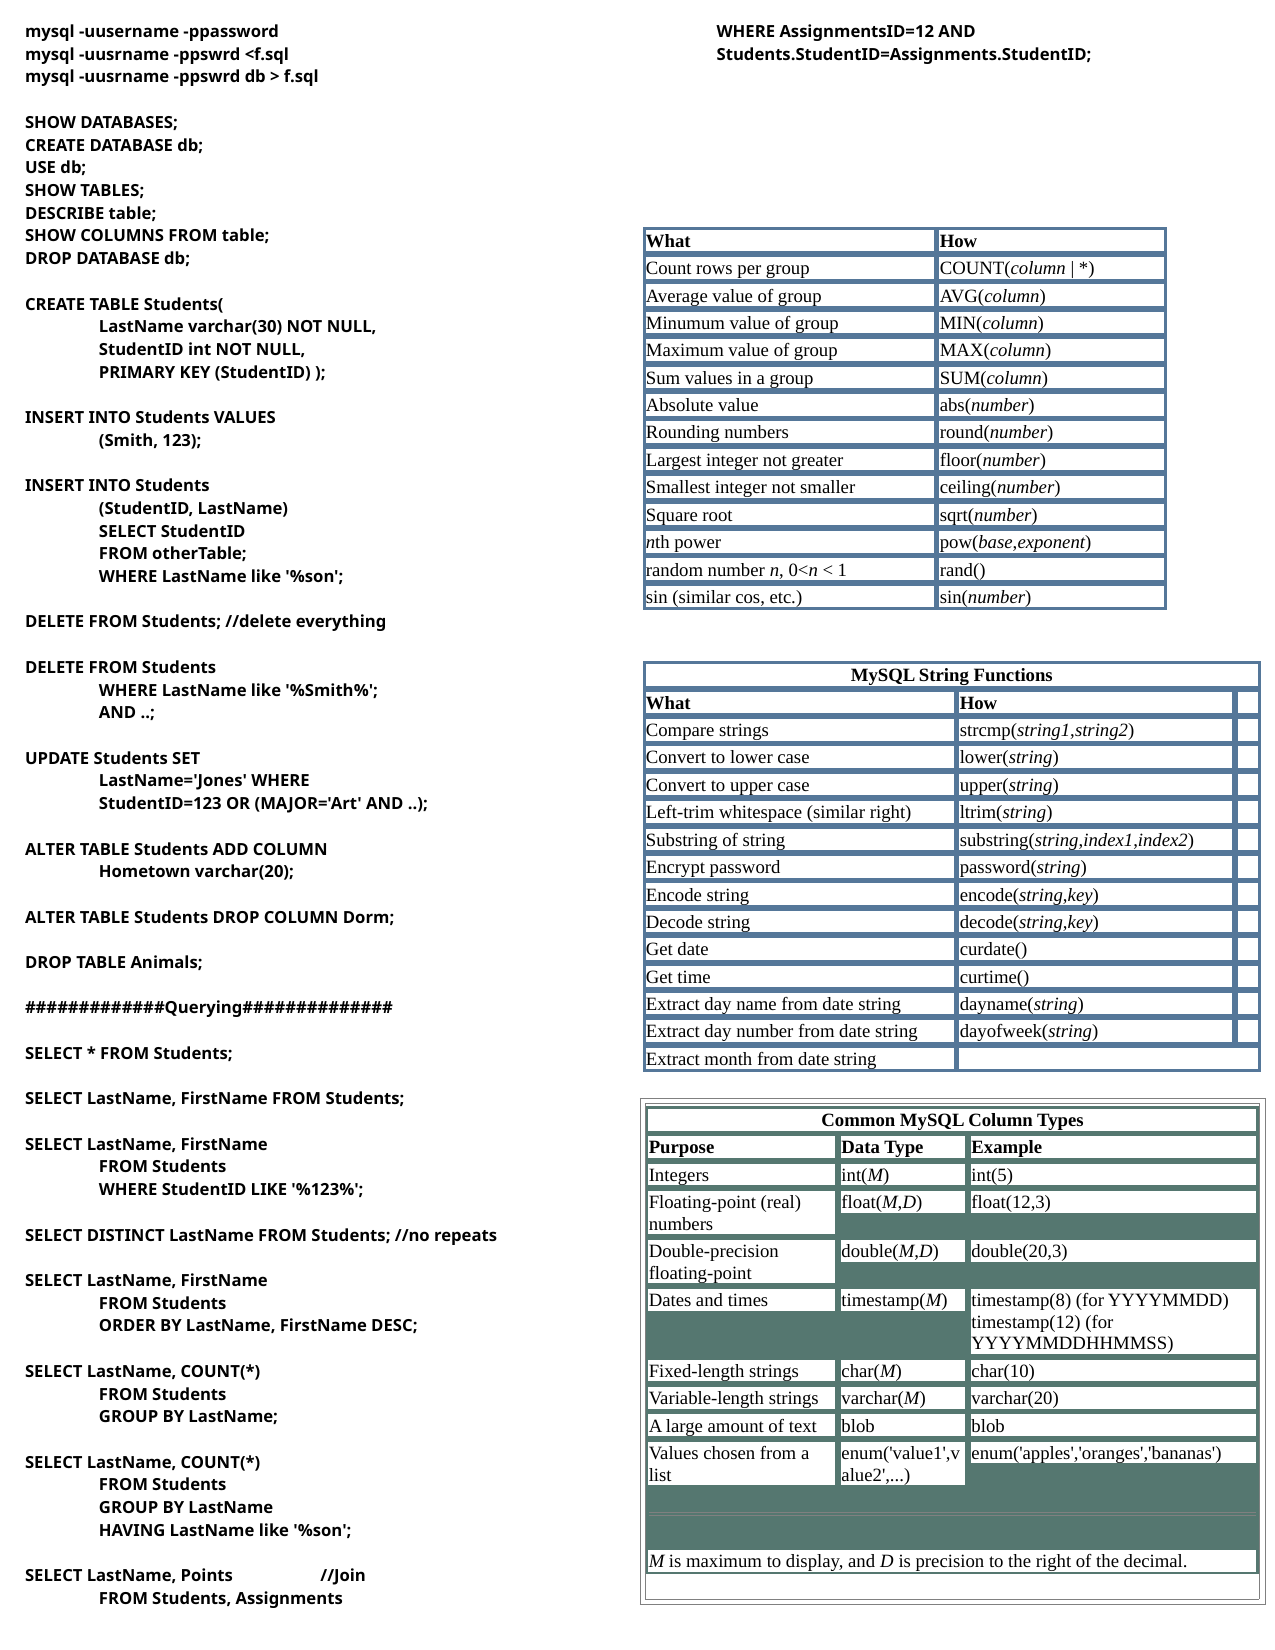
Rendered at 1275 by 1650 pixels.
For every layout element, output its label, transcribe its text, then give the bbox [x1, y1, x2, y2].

table_cell What [643, 689, 957, 716]
table_cell Variable-length strings [646, 1384, 838, 1412]
table_cell [1235, 1018, 1261, 1045]
text StudentID int NOT NULL, [25, 337, 643, 360]
table_header How [937, 227, 1167, 254]
text CREATE DATABASE db; [25, 133, 643, 156]
text HAVING LastName like '%son'; [25, 1518, 640, 1541]
text CREATE TABLE Students( [25, 292, 643, 315]
table_cell [1235, 963, 1261, 990]
table_cell random number n, 0<n < 1 [643, 556, 937, 583]
table_cell Fixed-length strings [646, 1357, 838, 1384]
table_cell [1235, 935, 1261, 963]
table_cell floor(number) [937, 446, 1167, 473]
table_cell Get date [643, 935, 957, 963]
text WHERE LastName like '%son'; [25, 564, 643, 587]
table_cell [1235, 798, 1261, 826]
text PRIMARY KEY (StudentID) ); [25, 360, 643, 383]
table_cell round(number) [937, 419, 1167, 446]
table_cell char(M) [838, 1357, 968, 1384]
text ORDER BY LastName, FirstName DESC; [25, 1314, 640, 1337]
text ALTER TABLE Students ADD COLUMN [25, 837, 643, 860]
table_cell Absolute value [643, 391, 937, 418]
table_cell Substring of string [643, 826, 957, 853]
table_cell Get time [643, 963, 957, 990]
table_cell Average value of group [643, 282, 937, 309]
text StudentID=123 OR (MAJOR='Art' AND ..); [25, 792, 643, 814]
table_cell AVG(column) [937, 282, 1167, 309]
table_cell Compare strings [643, 716, 957, 743]
text #############Querying############## [25, 996, 643, 1019]
text SELECT LastName, FirstName [25, 1268, 640, 1291]
table_cell Example [968, 1134, 1259, 1161]
text (StudentID, LastName) [25, 496, 643, 519]
table_cell Convert to lower case [643, 744, 957, 771]
text SHOW TABLES; [25, 178, 643, 201]
text INSERT INTO Students [25, 474, 643, 496]
table_cell dayofweek(string) [957, 1018, 1235, 1045]
table_cell M is maximum to display, and D is precision to the right of the decimal. [646, 1547, 1259, 1574]
text FROM Students [25, 1155, 640, 1178]
table_header What [643, 227, 937, 254]
text SELECT DISTINCT LastName FROM Students; //no repeats [25, 1223, 640, 1246]
table_cell Purpose [646, 1134, 838, 1161]
text mysql -uusrname -ppswrd <f.sql [25, 42, 643, 65]
table_cell rand() [937, 556, 1167, 583]
table_cell Values chosen from a list [646, 1439, 838, 1488]
table_cell float(M,D) [838, 1188, 968, 1237]
table_cell [1235, 908, 1261, 935]
table_cell double(M,D) [838, 1237, 968, 1286]
table_cell Rounding numbers [643, 419, 937, 446]
table_cell Decode string [643, 908, 957, 935]
text ALTER TABLE Students DROP COLUMN Dorm; [25, 905, 643, 928]
text FROM otherTable; [25, 542, 643, 564]
table_cell enum('apples','oranges','bananas') [968, 1439, 1259, 1488]
table_cell enum('value1',value2',...) [838, 1439, 968, 1488]
table_cell curtime() [957, 963, 1235, 990]
table_cell Sum values in a group [643, 364, 937, 391]
table_cell varchar(20) [968, 1384, 1259, 1412]
text DESCRIBE table; [25, 201, 643, 224]
text SELECT LastName, FirstName [25, 1132, 640, 1155]
table_cell Square root [643, 501, 937, 528]
table_cell Largest integer not greater [643, 446, 937, 473]
table_cell lower(string) [957, 744, 1235, 771]
table_cell MAX(column) [937, 336, 1167, 364]
text WHERE LastName like '%Smith%'; [25, 678, 643, 701]
text SELECT LastName, COUNT(*) [25, 1450, 640, 1473]
text WHERE AssignmentsID=12 AND [643, 19, 1261, 42]
table_cell [1235, 744, 1261, 771]
table_header [643, 1099, 1262, 1599]
table_cell Data Type [838, 1134, 968, 1161]
table_cell [646, 1488, 1259, 1547]
text Students.StudentID=Assignments.StudentID; [643, 42, 1261, 65]
table_cell Encode string [643, 881, 957, 908]
table_cell A large amount of text [646, 1412, 838, 1439]
table_cell Count rows per group [643, 254, 937, 282]
table_cell SUM(column) [937, 364, 1167, 391]
table_cell float(12,3) [968, 1188, 1259, 1237]
table_cell timestamp(M) [838, 1286, 968, 1357]
table_cell [1235, 771, 1261, 798]
table_cell nth power [643, 528, 937, 556]
table_cell Extract day number from date string [643, 1018, 957, 1045]
text LastName='Jones' WHERE [25, 769, 643, 792]
text DROP DATABASE db; [25, 247, 643, 269]
table_header MySQL String Functions [643, 661, 1261, 689]
text FROM Students [25, 1473, 640, 1496]
table_cell substring(string,index1,index2) [957, 826, 1235, 853]
text DELETE FROM Students; //delete everything [25, 610, 643, 633]
table_cell Convert to upper case [643, 771, 957, 798]
table_cell int(M) [838, 1161, 968, 1188]
text SHOW COLUMNS FROM table; [25, 224, 643, 247]
table_cell pow(base,exponent) [937, 528, 1167, 556]
text GROUP BY LastName [25, 1496, 640, 1518]
table_cell Dates and times [646, 1286, 838, 1357]
text FROM Students [25, 1382, 640, 1405]
table_cell strcmp(string1,string2) [957, 716, 1235, 743]
table_cell blob [838, 1412, 968, 1439]
table_cell char(10) [968, 1357, 1259, 1384]
table_cell [1235, 853, 1261, 881]
table_cell [957, 1045, 1261, 1072]
text SELECT LastName, FirstName FROM Students; [25, 1087, 643, 1109]
text SELECT LastName, COUNT(*) [25, 1359, 640, 1382]
table_cell double(20,3) [968, 1237, 1259, 1286]
table_cell upper(string) [957, 771, 1235, 798]
table_cell sqrt(number) [937, 501, 1167, 528]
table_cell int(5) [968, 1161, 1259, 1188]
table_cell sin (similar cos, etc.) [643, 583, 937, 610]
table_cell How [957, 689, 1235, 716]
text INSERT INTO Students VALUES [25, 406, 643, 428]
table_cell [1235, 881, 1261, 908]
text FROM Students, Assignments [25, 1586, 643, 1609]
table_cell password(string) [957, 853, 1235, 881]
text UPDATE Students SET [25, 746, 643, 769]
table_cell Extract day name from date string [643, 990, 957, 1017]
table_cell Encrypt password [643, 853, 957, 881]
table_cell Maximum value of group [643, 336, 937, 364]
table_cell varchar(M) [838, 1384, 968, 1412]
table_cell blob [968, 1412, 1259, 1439]
text Hometown varchar(20); [25, 860, 643, 882]
table_cell [1235, 826, 1261, 853]
table_cell MIN(column) [937, 309, 1167, 336]
text DROP TABLE Animals; [25, 951, 643, 973]
table_cell Integers [646, 1161, 838, 1188]
table_cell [1235, 689, 1261, 716]
table_cell ltrim(string) [957, 798, 1235, 826]
table_cell abs(number) [937, 391, 1167, 418]
text WHERE StudentID LIKE '%123%'; [25, 1178, 640, 1200]
table_cell Extract month from date string [643, 1045, 957, 1072]
text SHOW DATABASES; [25, 110, 643, 133]
table_cell [1235, 990, 1261, 1017]
table_cell Floating-point (real) numbers [646, 1188, 838, 1237]
text mysql -uusername -ppassword [25, 19, 643, 42]
table_cell Left-trim whitespace (similar right) [643, 798, 957, 826]
text DELETE FROM Students [25, 655, 643, 678]
text USE db; [25, 156, 643, 178]
text SELECT * FROM Students; [25, 1041, 643, 1064]
table_cell dayname(string) [957, 990, 1235, 1017]
text (Smith, 123); [25, 428, 643, 451]
text SELECT StudentID [25, 519, 643, 542]
table_cell ceiling(number) [937, 473, 1167, 501]
text mysql -uusrname -ppswrd db > f.sql [25, 65, 643, 88]
table_cell curdate() [957, 935, 1235, 963]
table_cell Double-precision floating-point [646, 1237, 838, 1286]
table_cell timestamp(8) (for YYYYMMDD) timestamp(12) (for YYYYMMDDHHMMSS) [968, 1286, 1259, 1357]
table_cell Minumum value of group [643, 309, 937, 336]
table_cell decode(string,key) [957, 908, 1235, 935]
text AND ..; [25, 701, 643, 723]
text FROM Students [25, 1291, 640, 1314]
table_cell sin(number) [937, 583, 1167, 610]
text LastName varchar(30) NOT NULL, [25, 315, 643, 337]
table_cell encode(string,key) [957, 881, 1235, 908]
table_cell Smallest integer not smaller [643, 473, 937, 501]
text SELECT LastName, Points //Join [25, 1564, 640, 1586]
table_cell COUNT(column | *) [937, 254, 1167, 282]
table_header Common MySQL Column Types [646, 1106, 1259, 1133]
table_cell [1235, 716, 1261, 743]
text GROUP BY LastName; [25, 1405, 640, 1427]
